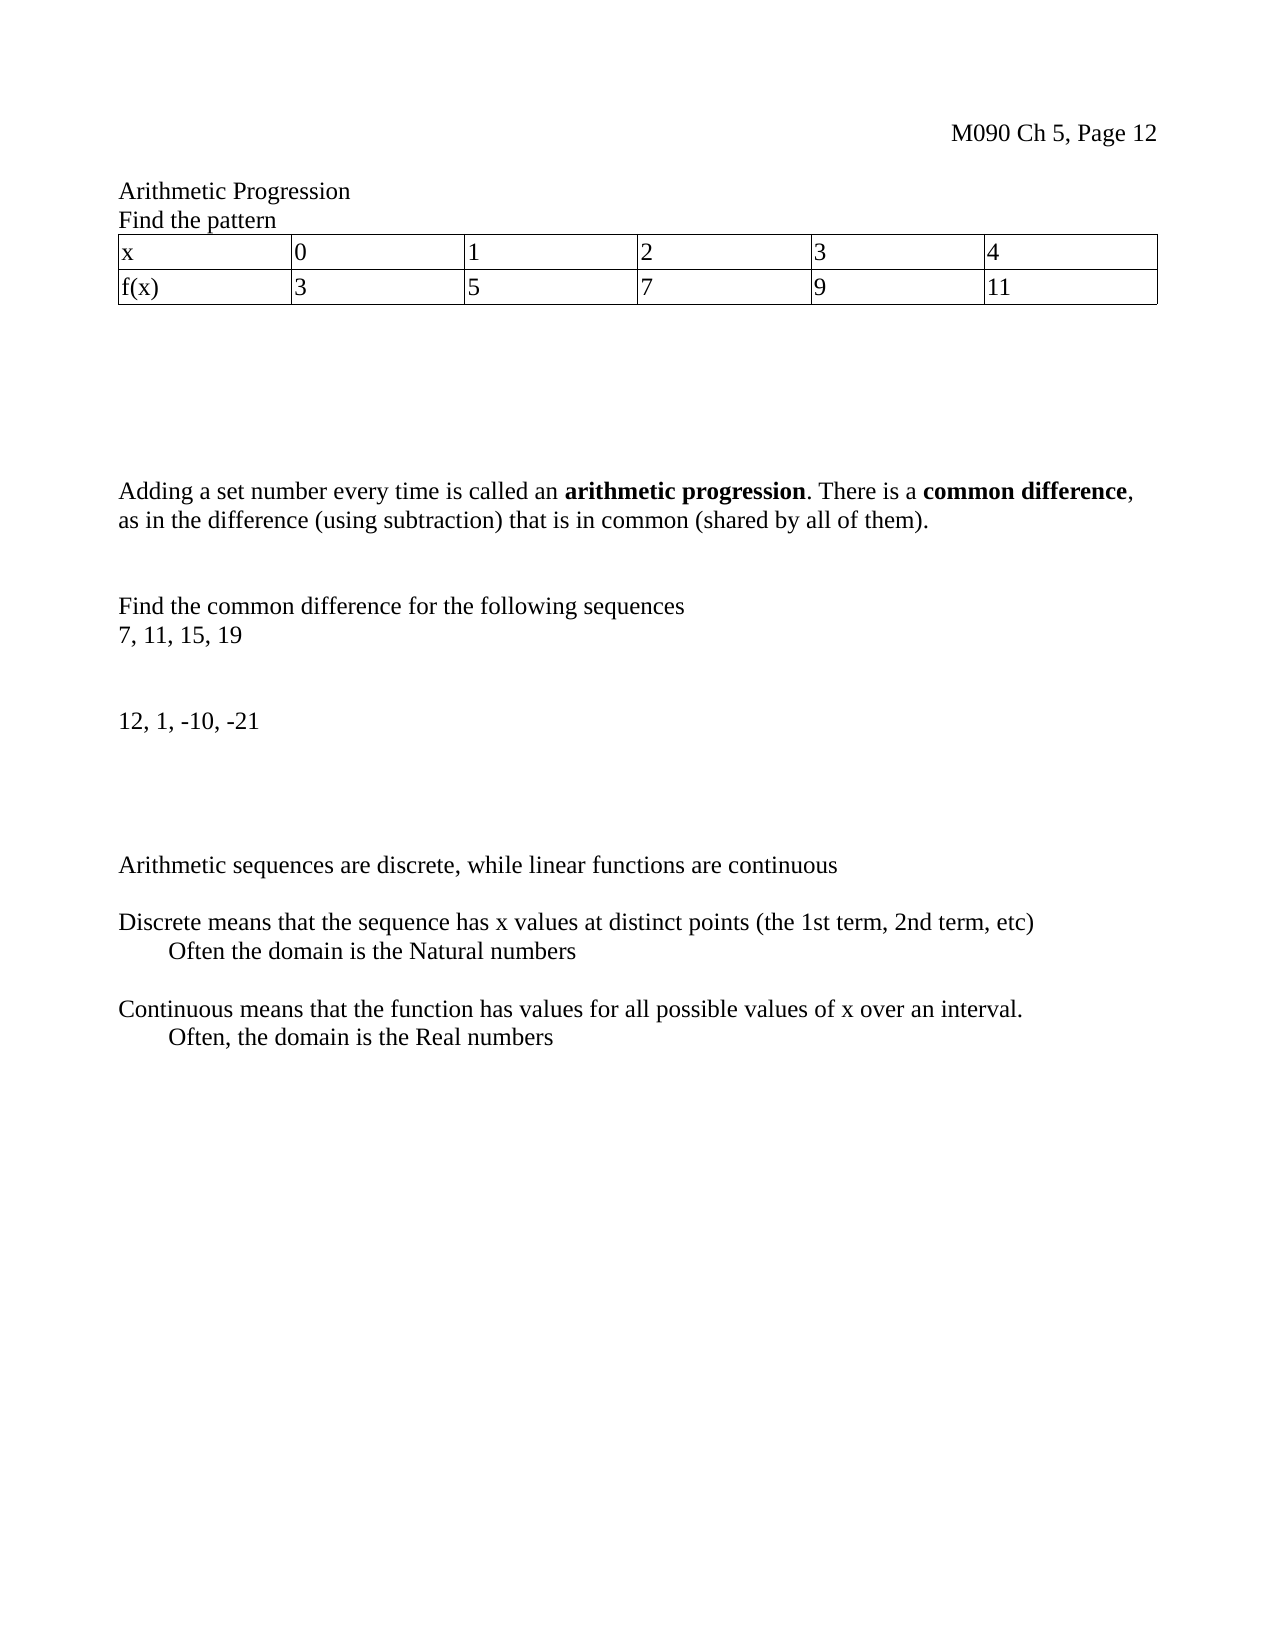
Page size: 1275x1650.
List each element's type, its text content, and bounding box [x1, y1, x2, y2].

table_cell 11 [985, 270, 1157, 304]
text Discrete means that the sequence has x values at distinct points (the 1st term, 2nd term, etc) [118, 907, 1157, 936]
text Adding a set number every time is called an arithmetic progression. There is a common difference, as in the difference (using subtraction) that is in common (shared by all of them). [118, 476, 1157, 534]
text Find the pattern [118, 205, 1157, 234]
table_cell 9 [812, 270, 984, 304]
table_header 3 [812, 235, 984, 269]
table_cell 3 [292, 270, 464, 304]
text Arithmetic Progression [118, 176, 1157, 205]
table_cell 7 [638, 270, 811, 304]
table_header 4 [985, 235, 1157, 269]
table_header 0 [292, 235, 464, 269]
table_header x [119, 235, 291, 269]
table_header 2 [638, 235, 811, 269]
text Arithmetic sequences are discrete, while linear functions are continuous [118, 850, 1157, 879]
text Often, the domain is the Real numbers [118, 1022, 1157, 1051]
table_cell f(x) [119, 270, 291, 304]
text 7, 11, 15, 19 [118, 620, 1157, 649]
table_cell 5 [465, 270, 637, 304]
text 12, 1, -10, -21 [118, 706, 1157, 735]
text Often the domain is the Natural numbers [118, 936, 1157, 965]
text Continuous means that the function has values for all possible values of x over an interval. [118, 994, 1157, 1022]
text Find the common difference for the following sequences [118, 591, 1157, 620]
table_header 1 [465, 235, 637, 269]
